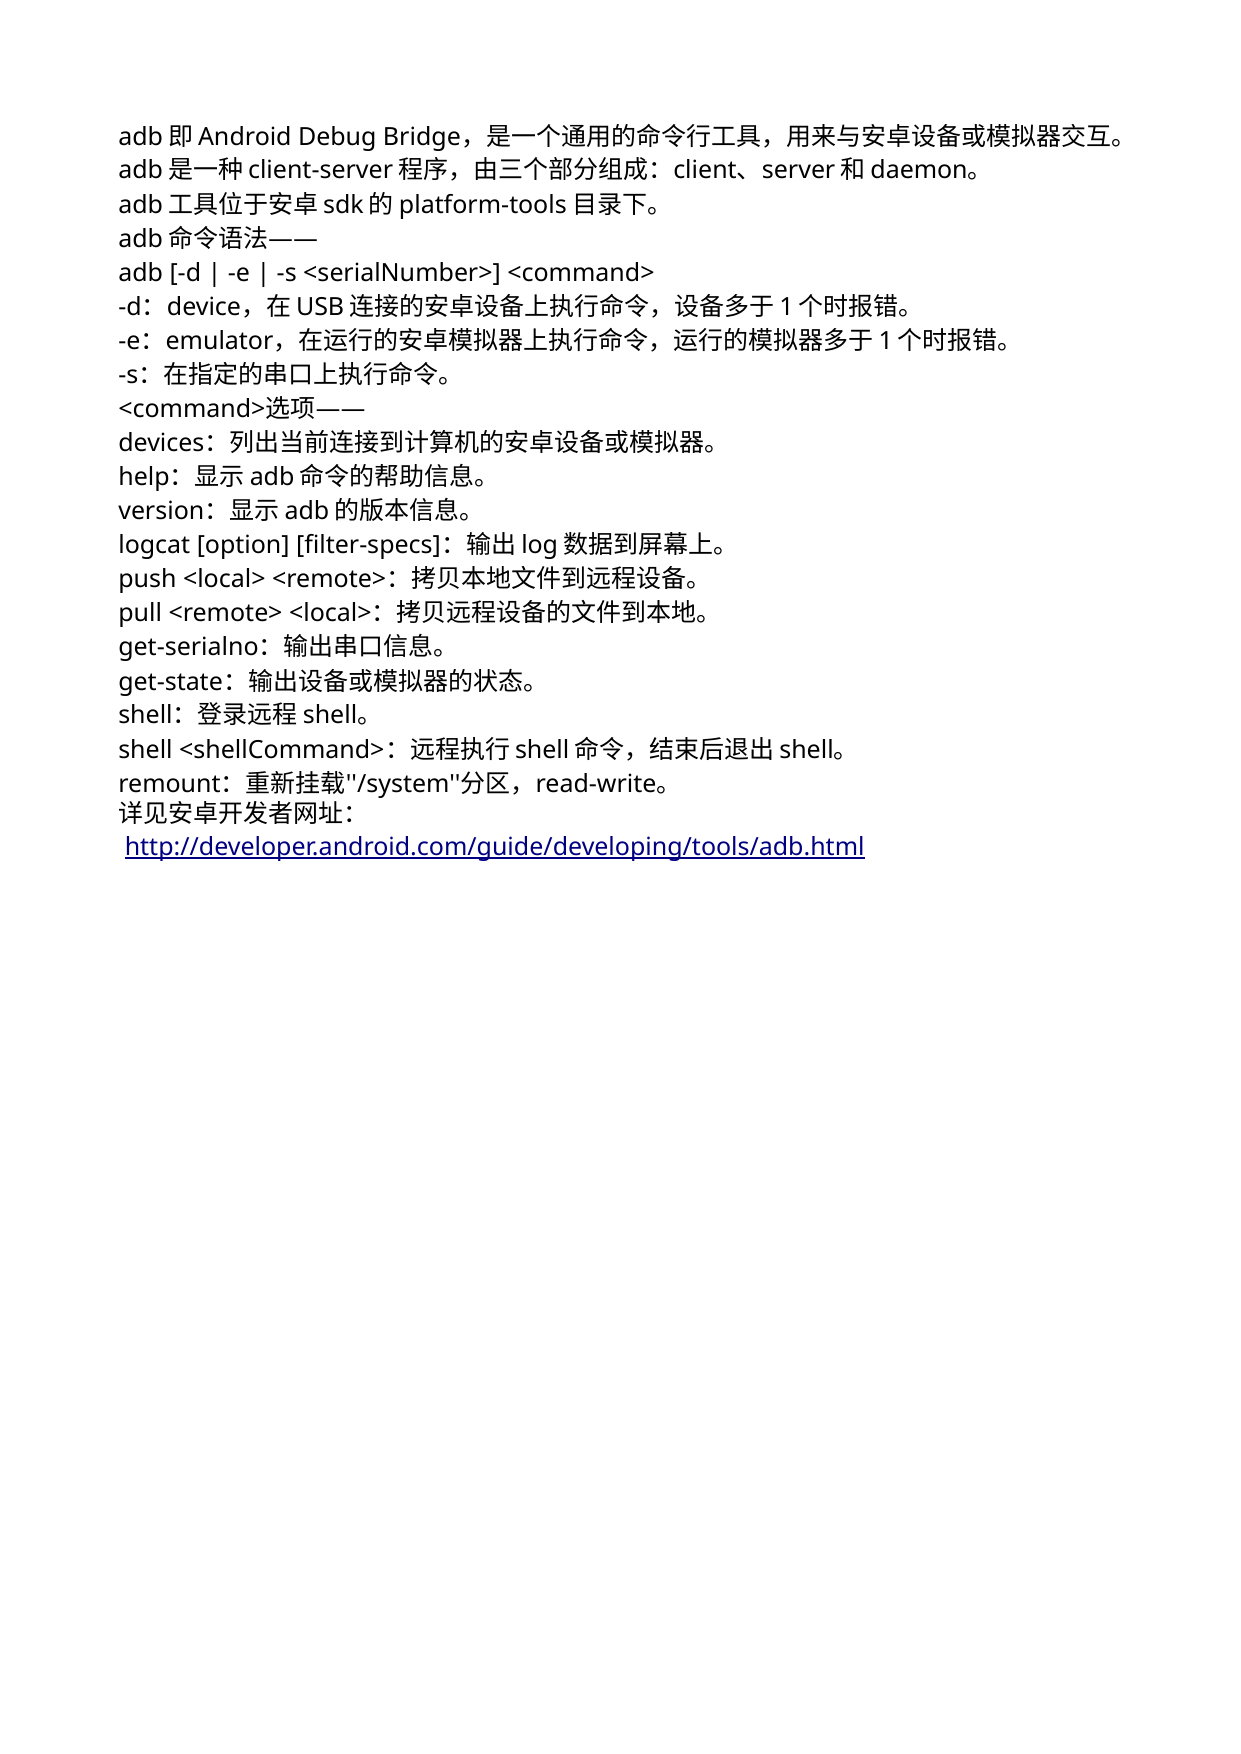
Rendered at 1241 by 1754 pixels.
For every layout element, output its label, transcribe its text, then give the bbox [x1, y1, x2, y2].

text pull <remote> <local>：拷贝远程设备的文件到本地。 [118, 595, 1122, 629]
text get-state：输出设备或模拟器的状态。 [118, 663, 1122, 697]
text adb [-d | -e | -s <serialNumber>] <command> [118, 254, 1122, 288]
text push <local> <remote>：拷贝本地文件到远程设备。 [118, 561, 1122, 595]
text 详见安卓开发者网址： [118, 799, 1122, 828]
text logcat [option] [filter-specs]：输出log数据到屏幕上。 [118, 527, 1122, 561]
text -d：device，在USB连接的安卓设备上执行命令，设备多于1个时报错。 [118, 288, 1122, 322]
text -e：emulator，在运行的安卓模拟器上执行命令，运行的模拟器多于1个时报错。 [118, 322, 1122, 357]
text adb即Android Debug Bridge，是一个通用的命令行工具，用来与安卓设备或模拟器交互。adb是一种client-server程序，由三个部分组成：client、server和daemon。 [118, 118, 1122, 186]
text help：显示adb命令的帮助信息。 [118, 459, 1122, 493]
text adb命令语法—— [118, 220, 1122, 254]
text devices：列出当前连接到计算机的安卓设备或模拟器。 [118, 425, 1122, 459]
text remount：重新挂载''/system''分区，read-write。 [118, 765, 1122, 799]
text shell：登录远程shell。 [118, 697, 1122, 731]
text get-serialno：输出串口信息。 [118, 629, 1122, 663]
text version：显示adb的版本信息。 [118, 493, 1122, 527]
text -s：在指定的串口上执行命令。 [118, 357, 1122, 391]
text adb工具位于安卓sdk的platform-tools目录下。 [118, 186, 1122, 220]
text <command>选项—— [118, 391, 1122, 425]
text http://developer.android.com/guide/developing/tools/adb.html [118, 828, 1122, 863]
text shell <shellCommand>：远程执行shell命令，结束后退出shell。 [118, 731, 1122, 765]
